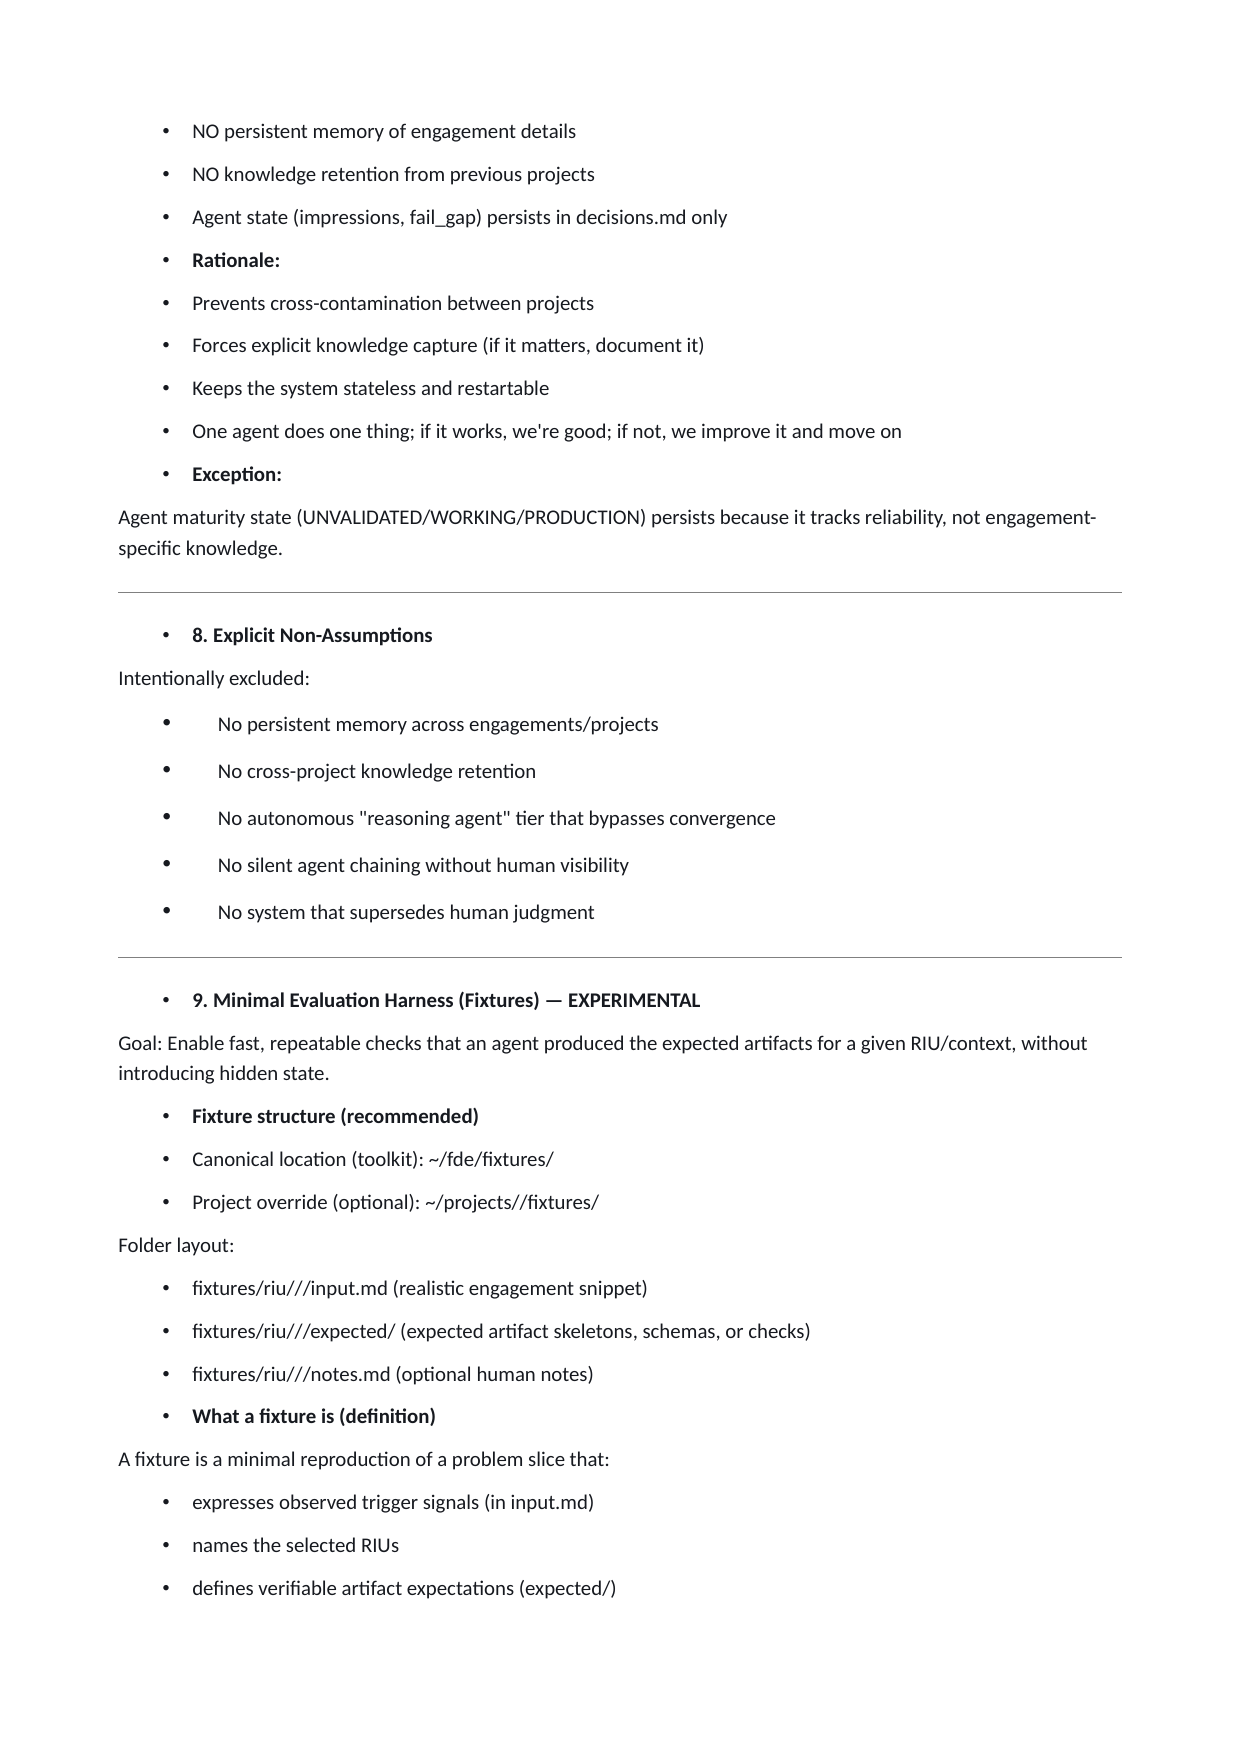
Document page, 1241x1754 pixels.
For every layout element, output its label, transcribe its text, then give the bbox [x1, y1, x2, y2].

list Prevents cross-contamination between projects [162, 290, 1122, 315]
list Agent state (impressions, fail_gap) persists in decisions.md only [162, 204, 1122, 229]
list Project override (optional): ~/projects//fixtures/ [162, 1189, 1122, 1214]
list Fixture structure (recommended) [162, 1103, 1122, 1129]
list Canonical location (toolkit): ~/fde/fixtures/ [162, 1146, 1122, 1172]
list fixtures/riu///notes.md (optional human notes) [162, 1361, 1122, 1386]
list NO knowledge retention from previous projects [162, 161, 1122, 186]
list What a fixture is (definition) [162, 1404, 1122, 1429]
text Goal: Enable fast, repeatable checks that an agent produced the expected artifacts for a given RIU/context, without introducing hidden state. [118, 1030, 1122, 1086]
list Forces explicit knowledge capture (if it matters, document it) [162, 333, 1122, 358]
text Intentionally excluded: [118, 665, 1122, 690]
list ❌ No persistent memory across engagements/projects [162, 708, 1122, 737]
list fixtures/riu///input.md (realistic engagement snippet) [162, 1275, 1122, 1300]
list expresses observed trigger signals (in input.md) [162, 1489, 1122, 1515]
text Agent maturity state (UNVALIDATED/WORKING/PRODUCTION) persists because it tracks reliability, not engagement-specific knowledge. [118, 504, 1122, 560]
list ❌ No silent agent chaining without human visibility [162, 849, 1122, 877]
list names the selected RIUs [162, 1532, 1122, 1558]
list defines verifiable artifact expectations (expected/) [162, 1575, 1122, 1601]
text A fixture is a minimal reproduction of a problem slice that: [118, 1447, 1122, 1472]
text Folder layout: [118, 1232, 1122, 1257]
list One agent does one thing; if it works, we're good; if not, we improve it and move on [162, 418, 1122, 444]
list Keeps the system stateless and restartable [162, 376, 1122, 401]
list NO persistent memory of engagement details [162, 118, 1122, 143]
list ❌ No cross-project knowledge retention [162, 755, 1122, 783]
list 9. Minimal Evaluation Harness (Fixtures) — EXPERIMENTAL [162, 987, 1122, 1012]
list 8. Explicit Non-Assumptions [162, 622, 1122, 647]
list ❌ No autonomous "reasoning agent" tier that bypasses convergence [162, 802, 1122, 831]
list fixtures/riu///expected/ (expected artifact skeletons, schemas, or checks) [162, 1318, 1122, 1343]
list Exception: [162, 461, 1122, 487]
list Rationale: [162, 247, 1122, 272]
list ❌ No system that supersedes human judgment [162, 896, 1122, 924]
